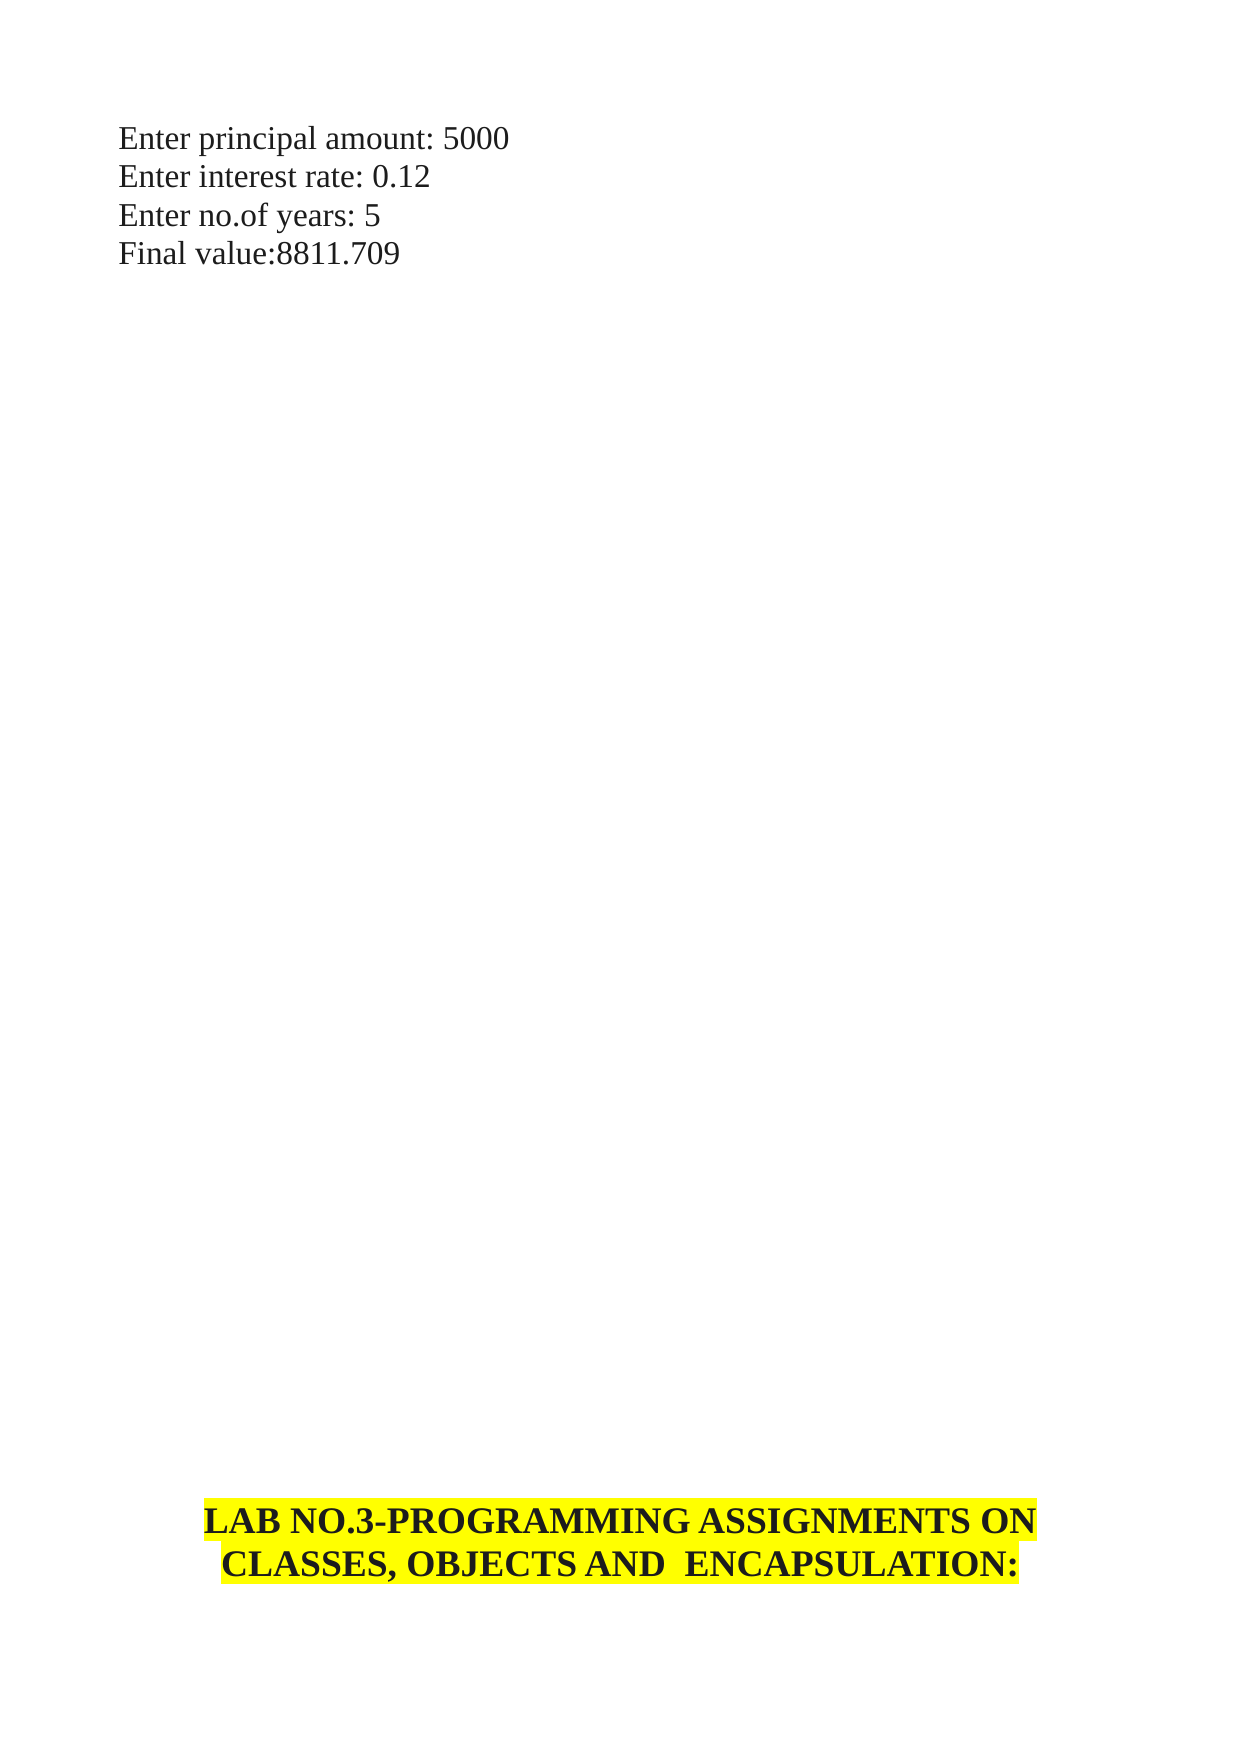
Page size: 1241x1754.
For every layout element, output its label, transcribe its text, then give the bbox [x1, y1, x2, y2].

text LAB NO.3-PROGRAMMING ASSIGNMENTS ON CLASSES, OBJECTS AND ENCAPSULATION: [118, 1498, 1122, 1584]
text Enter interest rate: 0.12 [118, 156, 1122, 195]
text Enter principal amount: 5000 [118, 118, 1122, 156]
text Enter no.of years: 5 [118, 195, 1122, 233]
text Final value:8811.709 [118, 233, 1122, 271]
